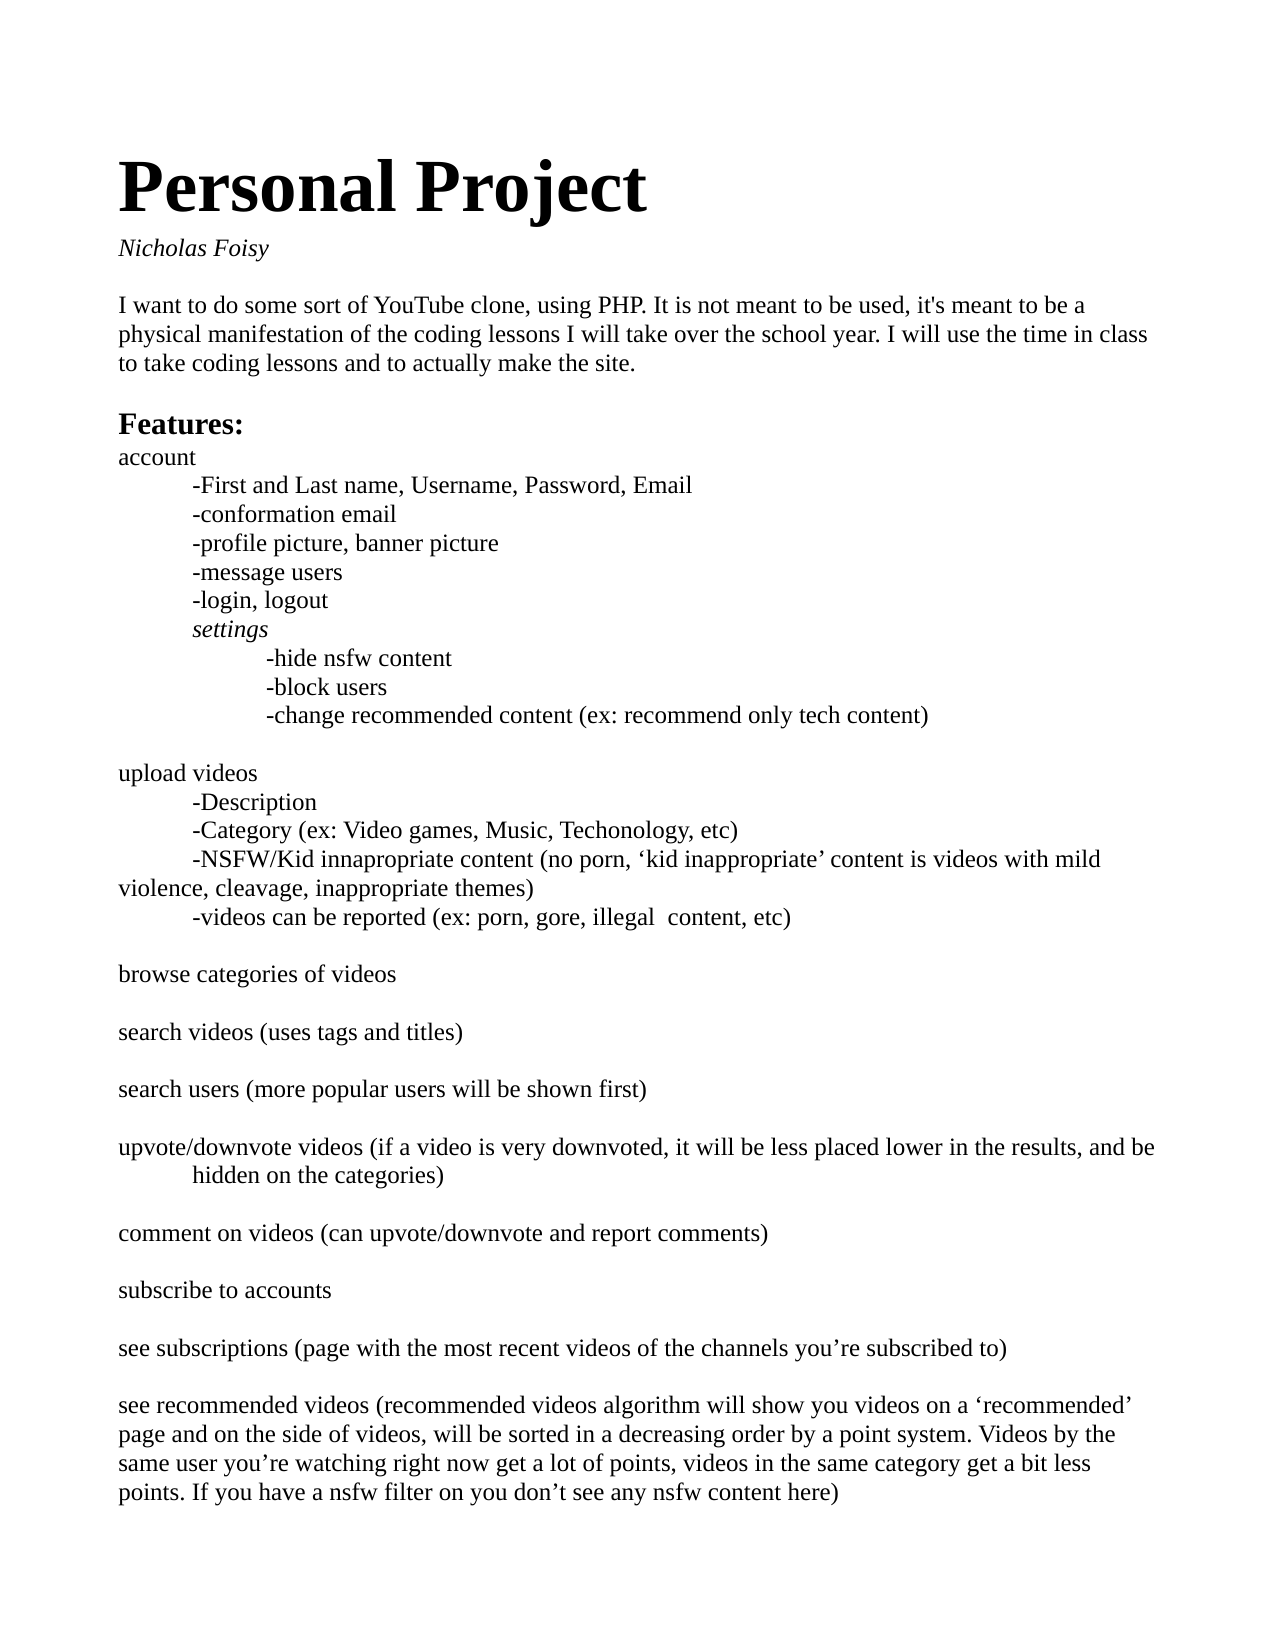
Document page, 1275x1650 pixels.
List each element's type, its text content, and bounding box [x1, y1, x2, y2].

text search users (more popular users will be shown first) [118, 1074, 1157, 1103]
text -conformation email [118, 499, 1157, 528]
text settings [118, 614, 1157, 643]
text upload videos [118, 758, 1157, 787]
text subscribe to accounts [118, 1275, 1157, 1304]
text Personal Project [118, 118, 1157, 233]
text account [118, 442, 1157, 470]
text comment on videos (can upvote/downvote and report comments) [118, 1218, 1157, 1247]
text upvote/downvote videos (if a video is very downvoted, it will be less placed lower in the results, and be hidden on the categories) [118, 1132, 1157, 1189]
text -block users [118, 672, 1157, 700]
text -message users [118, 557, 1157, 585]
text -First and Last name, Username, Password, Email [118, 470, 1157, 499]
text -login, logout [118, 585, 1157, 614]
text -NSFW/Kid innapropriate content (no porn, ‘kid inappropriate’ content is videos with mild violence, cleavage, inappropriate themes) [118, 844, 1157, 902]
text Features: [118, 406, 1157, 442]
text -profile picture, banner picture [118, 528, 1157, 557]
text -hide nsfw content [118, 643, 1157, 672]
text see subscriptions (page with the most recent videos of the channels you’re subscribed to) [118, 1333, 1157, 1362]
text search videos (uses tags and titles) [118, 1017, 1157, 1045]
text I want to do some sort of YouTube clone, using PHP. It is not meant to be used, it's meant to be a physical manifestation of the coding lessons I will take over the school year. I will use the time in class to take coding lessons and to actually make the site. [118, 291, 1157, 377]
text -videos can be reported (ex: porn, gore, illegal content, etc) [118, 902, 1157, 930]
text see recommended videos (recommended videos algorithm will show you videos on a ‘recommended’ page and on the side of videos, will be sorted in a decreasing order by a point system. Videos by the same user you’re watching right now get a lot of points, videos in the same category get a bit less points. If you have a nsfw filter on you don’t see any nsfw content here) [118, 1390, 1157, 1505]
text -Description -Category (ex: Video games, Music, Techonology, etc) [118, 787, 1157, 844]
text -change recommended content (ex: recommend only tech content) [118, 700, 1157, 729]
text browse categories of videos [118, 959, 1157, 988]
text Nicholas Foisy [118, 233, 1157, 262]
